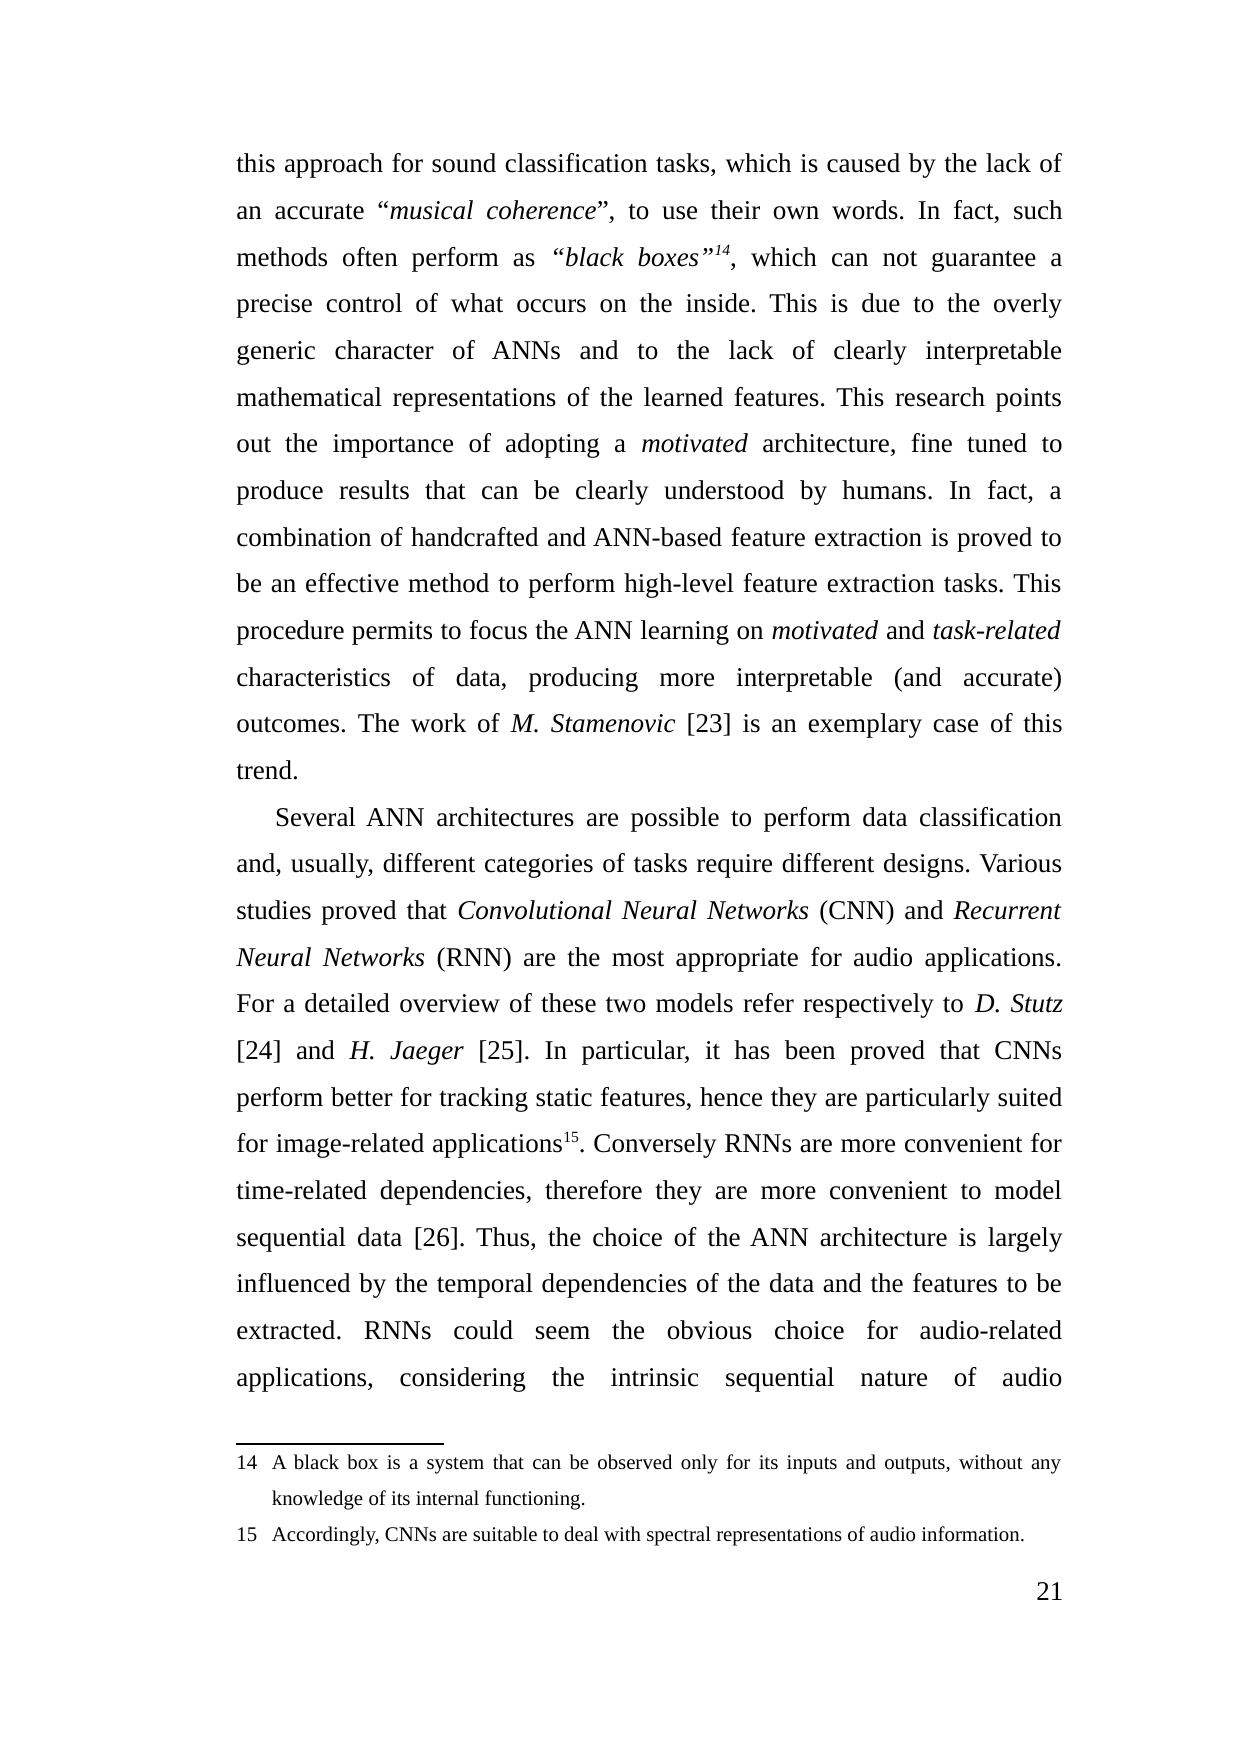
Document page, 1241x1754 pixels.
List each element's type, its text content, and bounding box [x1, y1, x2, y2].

text Accordingly, CNNs are suitable to deal with spectral representations of audio information. [236, 1522, 1063, 1546]
text this approach for sound classification tasks, which is caused by the lack of an accurate “musical coherence”, to use their own words. In fact, such methods often perform as “black boxes”, which can not guarantee a precise control of what occurs on the inside. This is due to the overly generic character of ANNs and to the lack of clearly interpretable mathematical representations of the learned features. This research points out the importance of adopting a motivated architecture, fine tuned to produce results that can be clearly understood by humans. In fact, a combination of handcrafted and ANN-based feature extraction is proved to be an effective method to perform high-level feature extraction tasks. This procedure permits to focus the ANN learning on motivated and task-related characteristics of data, producing more interpretable (and accurate) outcomes. The work of M. Stamenovic [23] is an exemplary case of this trend. [236, 148, 1063, 785]
text A black box is a system that can be observed only for its inputs and outputs, without any knowledge of its internal functioning. [236, 1449, 1063, 1510]
text Several ANN architectures are possible to perform data classification and, usually, different categories of tasks require different designs. Various studies proved that Convolutional Neural Networks (CNN) and Recurrent Neural Networks (RNN) are the most appropriate for audio applications. For a detailed overview of these two models refer respectively to D. Stutz [24] and H. Jaeger [25]. In particular, it has been proved that CNNs perform better for tracking static features, hence they are particularly suited for image-related applications. Conversely RNNs are more convenient for time-related dependencies, therefore they are more convenient to model sequential data [26]. Thus, the choice of the ANN architecture is largely influenced by the temporal dependencies of the data and the features to be extracted. RNNs could seem the obvious choice for audio-related applications, considering the intrinsic sequential nature of audio [236, 801, 1063, 1392]
